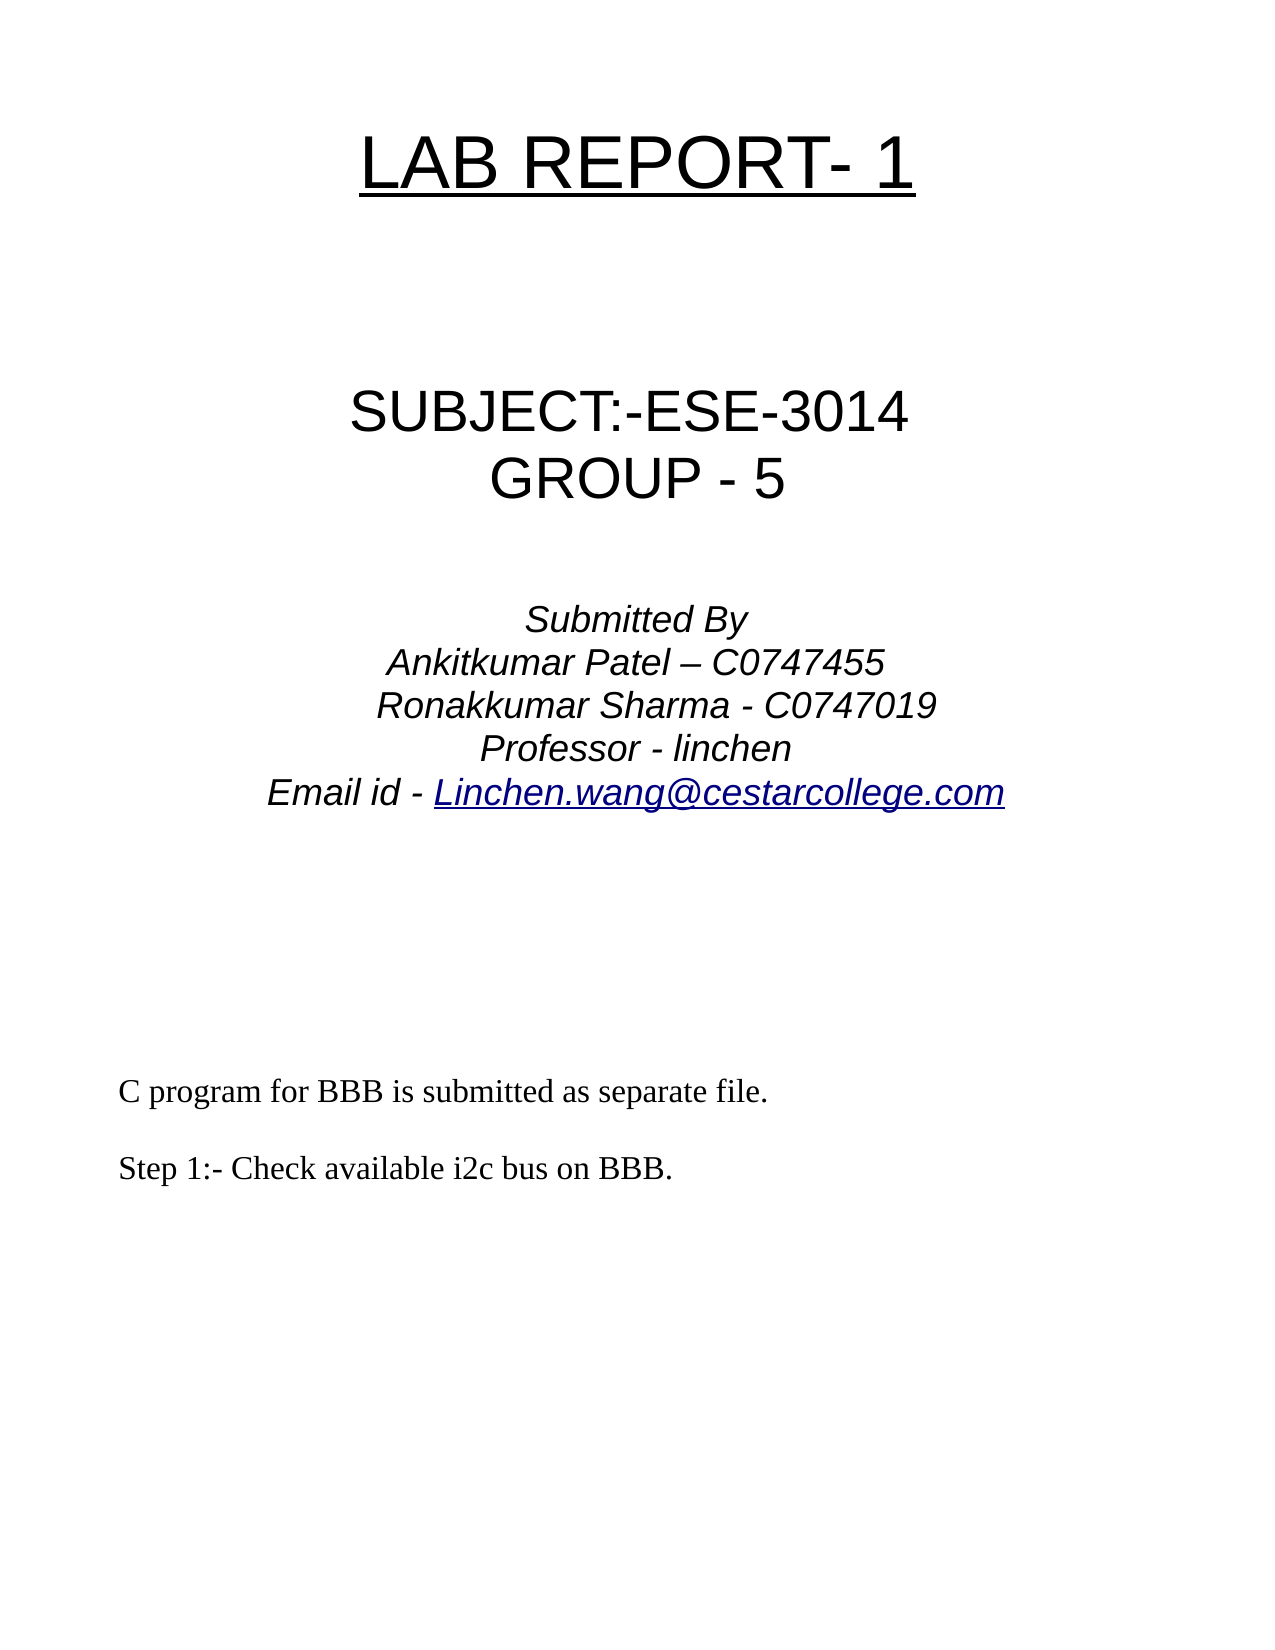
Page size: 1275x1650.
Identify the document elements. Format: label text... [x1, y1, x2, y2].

text Professor - linchen [118, 727, 1157, 770]
text Submitted By [118, 597, 1157, 640]
text SUBJECT:-ESE-3014 [118, 377, 1157, 444]
text GROUP - 5 [118, 444, 1157, 511]
text C program for BBB is submitted as separate file. [118, 1072, 1157, 1110]
text Email id - Linchen.wang@cestarcollege.com [118, 770, 1157, 813]
text Ronakkumar Sharma - C0747019 [118, 683, 1157, 727]
text Ankitkumar Patel – C0747455 [118, 640, 1157, 683]
text LAB REPORT- 1 [118, 118, 1157, 204]
text Step 1:- Check available i2c bus on BBB. [118, 1148, 1157, 1187]
